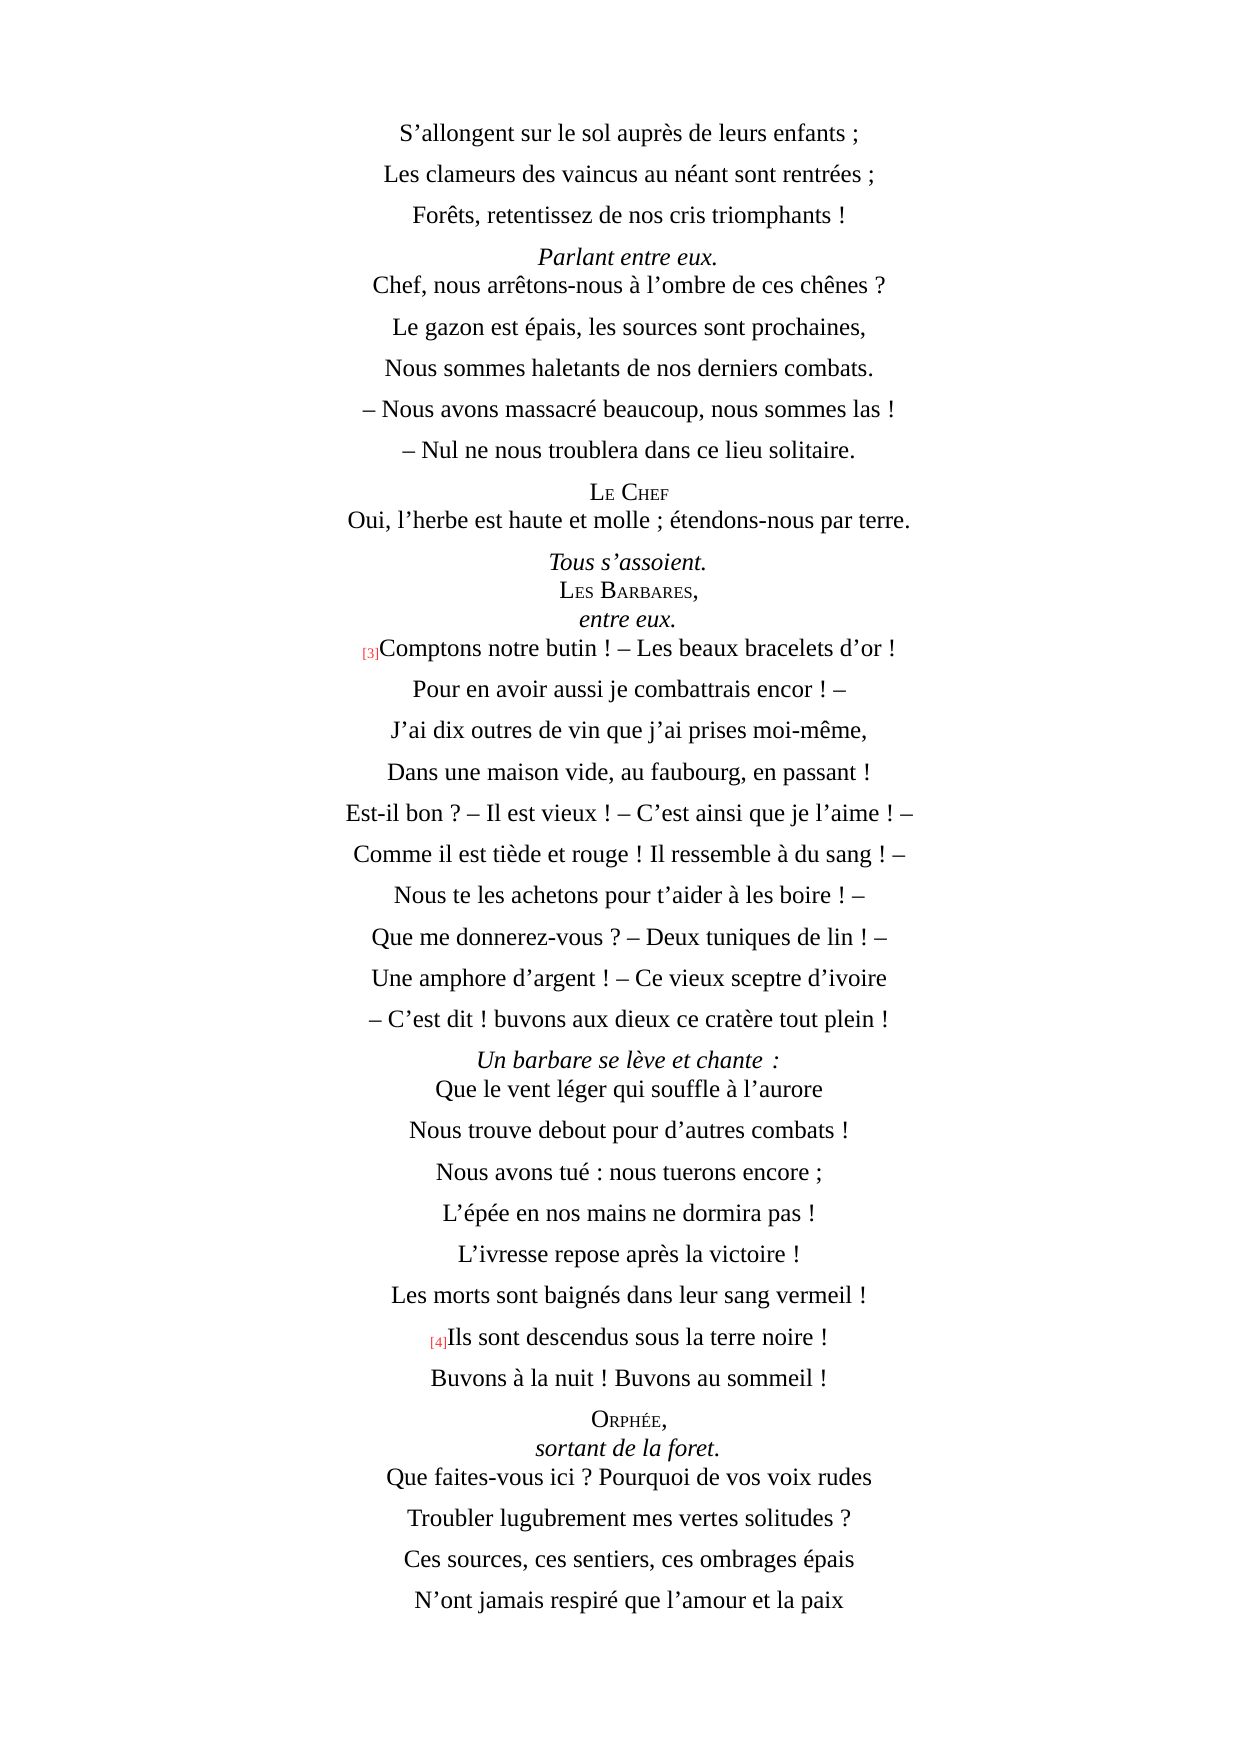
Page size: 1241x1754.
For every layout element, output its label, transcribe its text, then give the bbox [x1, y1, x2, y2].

text Les morts sont baignés dans leur sang vermeil ! [118, 1281, 1122, 1309]
text Chef, nous arrêtons-nous à l’ombre de ces chênes ? [118, 271, 1122, 299]
text – Nous avons massacré beaucoup, nous sommes las ! [118, 394, 1122, 423]
text Troubler lugubrement mes vertes solitudes ? [118, 1503, 1122, 1532]
text [3]Comptons notre butin ! – Les beaux bracelets d’or ! [118, 633, 1122, 662]
text Que me donnerez-vous ? – Deux tuniques de lin ! – [118, 922, 1122, 951]
text Que le vent léger qui souffle à l’aurore [118, 1074, 1122, 1103]
text Tous s’assoient. [118, 547, 1122, 576]
text Oui, l’herbe est haute et molle ; étendons-nous par terre. [118, 506, 1122, 534]
text Nous te les achetons pour t’aider à les boire ! – [118, 881, 1122, 909]
text entre eux. [118, 604, 1122, 633]
text S’allongent sur le sol auprès de leurs enfants ; [118, 118, 1122, 147]
text Un barbare se lève et chante : [118, 1046, 1122, 1074]
text Comme il est tiède et rouge ! Il ressemble à du sang ! – [118, 839, 1122, 868]
text Le Chef [118, 477, 1122, 506]
text Le gazon est épais, les sources sont prochaines, [118, 312, 1122, 341]
text J’ai dix outres de vin que j’ai prises moi-même, [118, 716, 1122, 744]
text L’épée en nos mains ne dormira pas ! [118, 1198, 1122, 1227]
text Ces sources, ces sentiers, ces ombrages épais [118, 1544, 1122, 1573]
text Les Barbares, [118, 576, 1122, 604]
text L’ivresse repose après la victoire ! [118, 1239, 1122, 1268]
text Pour en avoir aussi je combattrais encor ! – [118, 674, 1122, 703]
text N’ont jamais respiré que l’amour et la paix [118, 1586, 1122, 1614]
text Buvons à la nuit ! Buvons au sommeil ! [118, 1363, 1122, 1392]
text sortant de la foret. [118, 1433, 1122, 1462]
text Forêts, retentissez de nos cris triomphants ! [118, 201, 1122, 229]
text – Nul ne nous troublera dans ce lieu solitaire. [118, 436, 1122, 464]
text Nous avons tué : nous tuerons encore ; [118, 1157, 1122, 1186]
text [4]Ils sont descendus sous la terre noire ! [118, 1322, 1122, 1351]
text Nous sommes haletants de nos derniers combats. [118, 353, 1122, 382]
text Les clameurs des vaincus au néant sont rentrées ; [118, 159, 1122, 188]
text Est-il bon ? – Il est vieux ! – C’est ainsi que je l’aime ! – [118, 798, 1122, 827]
text – C’est dit ! buvons aux dieux ce cratère tout plein ! [118, 1004, 1122, 1033]
text Que faites-vous ici ? Pourquoi de vos voix rudes [118, 1462, 1122, 1491]
text Une amphore d’argent ! – Ce vieux sceptre d’ivoire [118, 963, 1122, 992]
text Nous trouve debout pour d’autres combats ! [118, 1116, 1122, 1144]
text Orphée, [118, 1404, 1122, 1433]
text Dans une maison vide, au faubourg, en passant ! [118, 757, 1122, 786]
text Parlant entre eux. [118, 242, 1122, 271]
